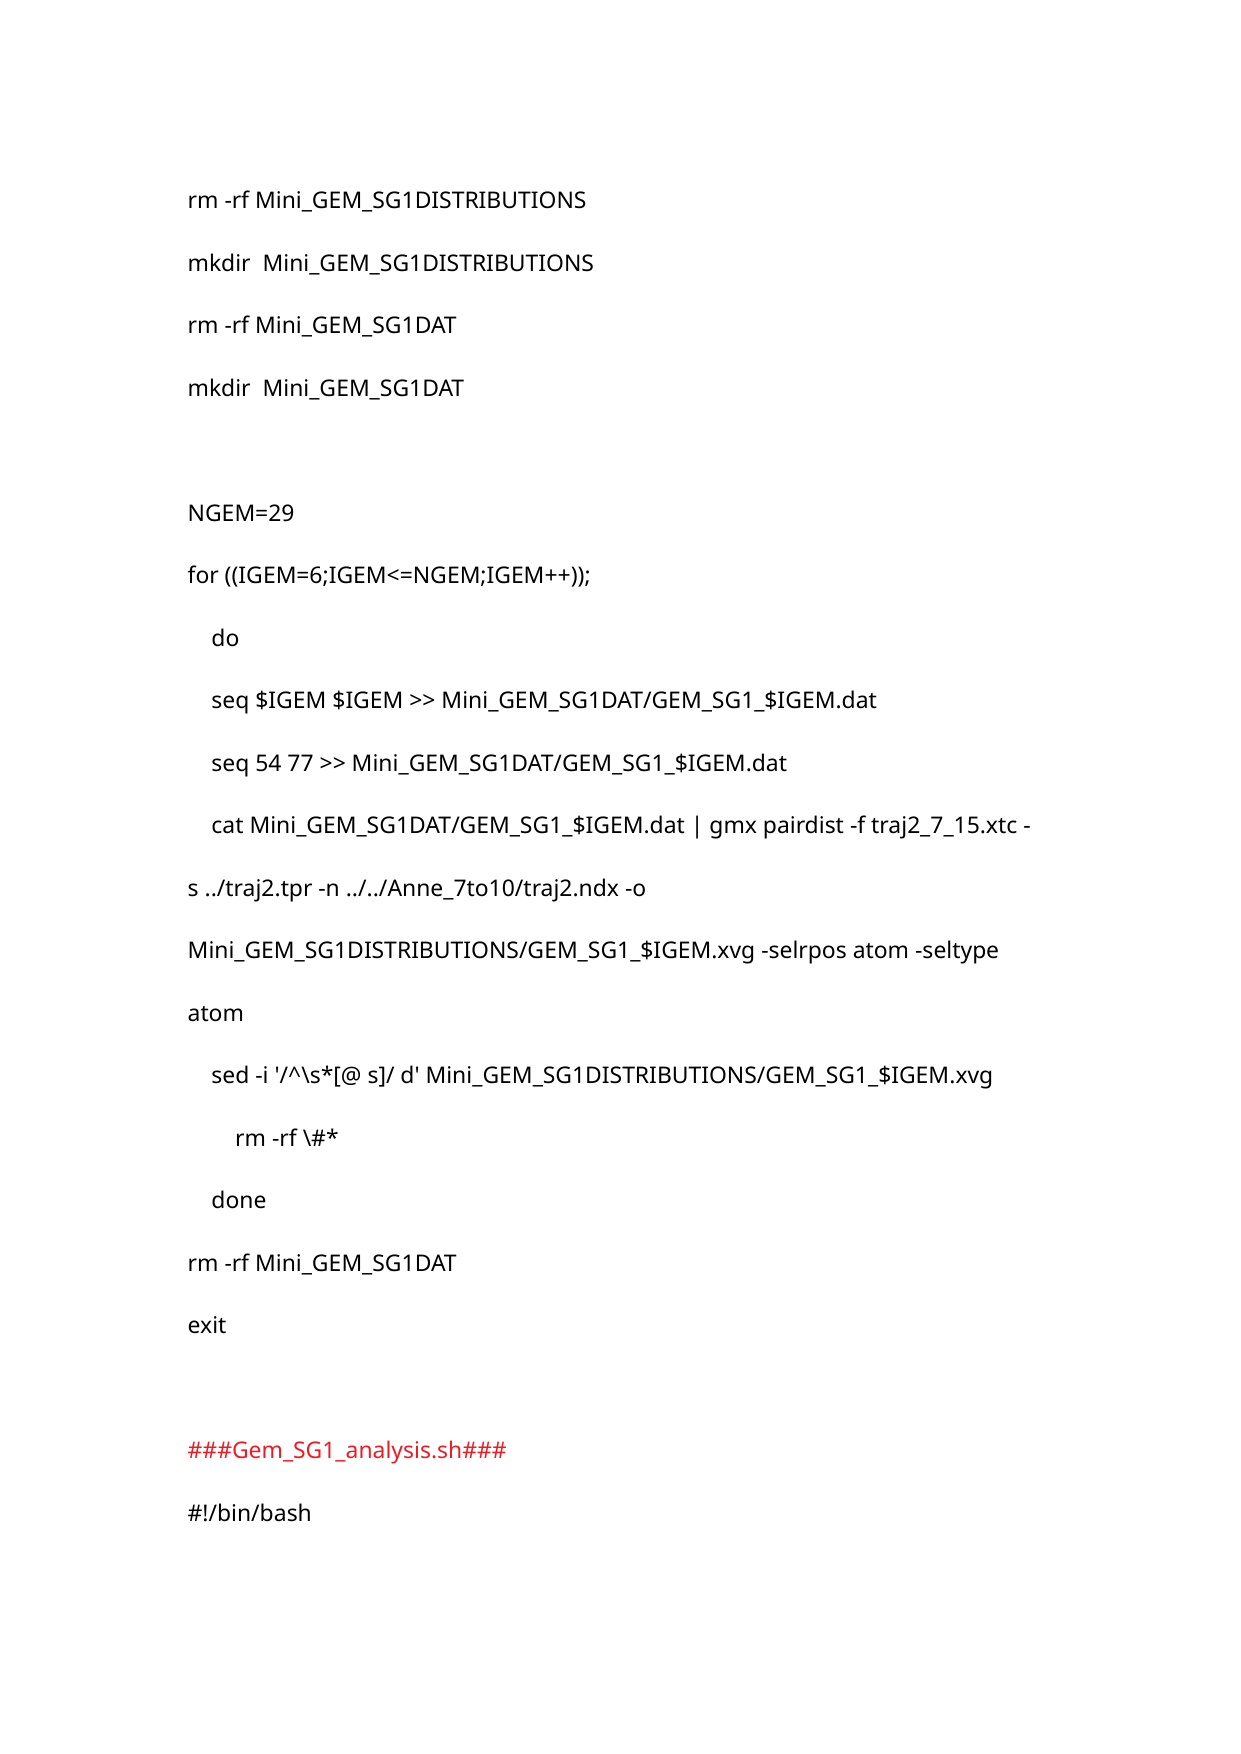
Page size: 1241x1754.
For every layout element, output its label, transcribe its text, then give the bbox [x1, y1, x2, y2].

text seq 54 77 >> Mini_GEM_SG1DAT/GEM_SG1_$IGEM.dat [187, 721, 1053, 783]
text rm -rf Mini_GEM_SG1DAT [187, 283, 1053, 346]
text mkdir Mini_GEM_SG1DISTRIBUTIONS [187, 221, 1053, 283]
text ###Gem_SG1_analysis.sh### [187, 1408, 1053, 1471]
text rm -rf Mini_GEM_SG1DAT [187, 1221, 1053, 1283]
text NGEM=29 [187, 471, 1053, 533]
text exit [187, 1283, 1053, 1346]
text for ((IGEM=6;IGEM<=NGEM;IGEM++)); [187, 533, 1053, 596]
text cat Mini_GEM_SG1DAT/GEM_SG1_$IGEM.dat | gmx pairdist -f traj2_7_15.xtc -s ../traj2.tpr -n ../../Anne_7to10/traj2.ndx -o Mini_GEM_SG1DISTRIBUTIONS/GEM_SG1_$IGEM.xvg -selrpos atom -seltype atom [187, 783, 1053, 1033]
text sed -i '/^\s*[@ s]/ d' Mini_GEM_SG1DISTRIBUTIONS/GEM_SG1_$IGEM.xvg [187, 1033, 1053, 1096]
text rm -rf Mini_GEM_SG1DISTRIBUTIONS [187, 158, 1053, 221]
text mkdir Mini_GEM_SG1DAT [187, 346, 1053, 408]
text #!/bin/bash [187, 1471, 1053, 1533]
text do [187, 596, 1053, 658]
text rm -rf \#* [187, 1096, 1053, 1158]
text done [187, 1158, 1053, 1221]
text seq $IGEM $IGEM >> Mini_GEM_SG1DAT/GEM_SG1_$IGEM.dat [187, 658, 1053, 721]
